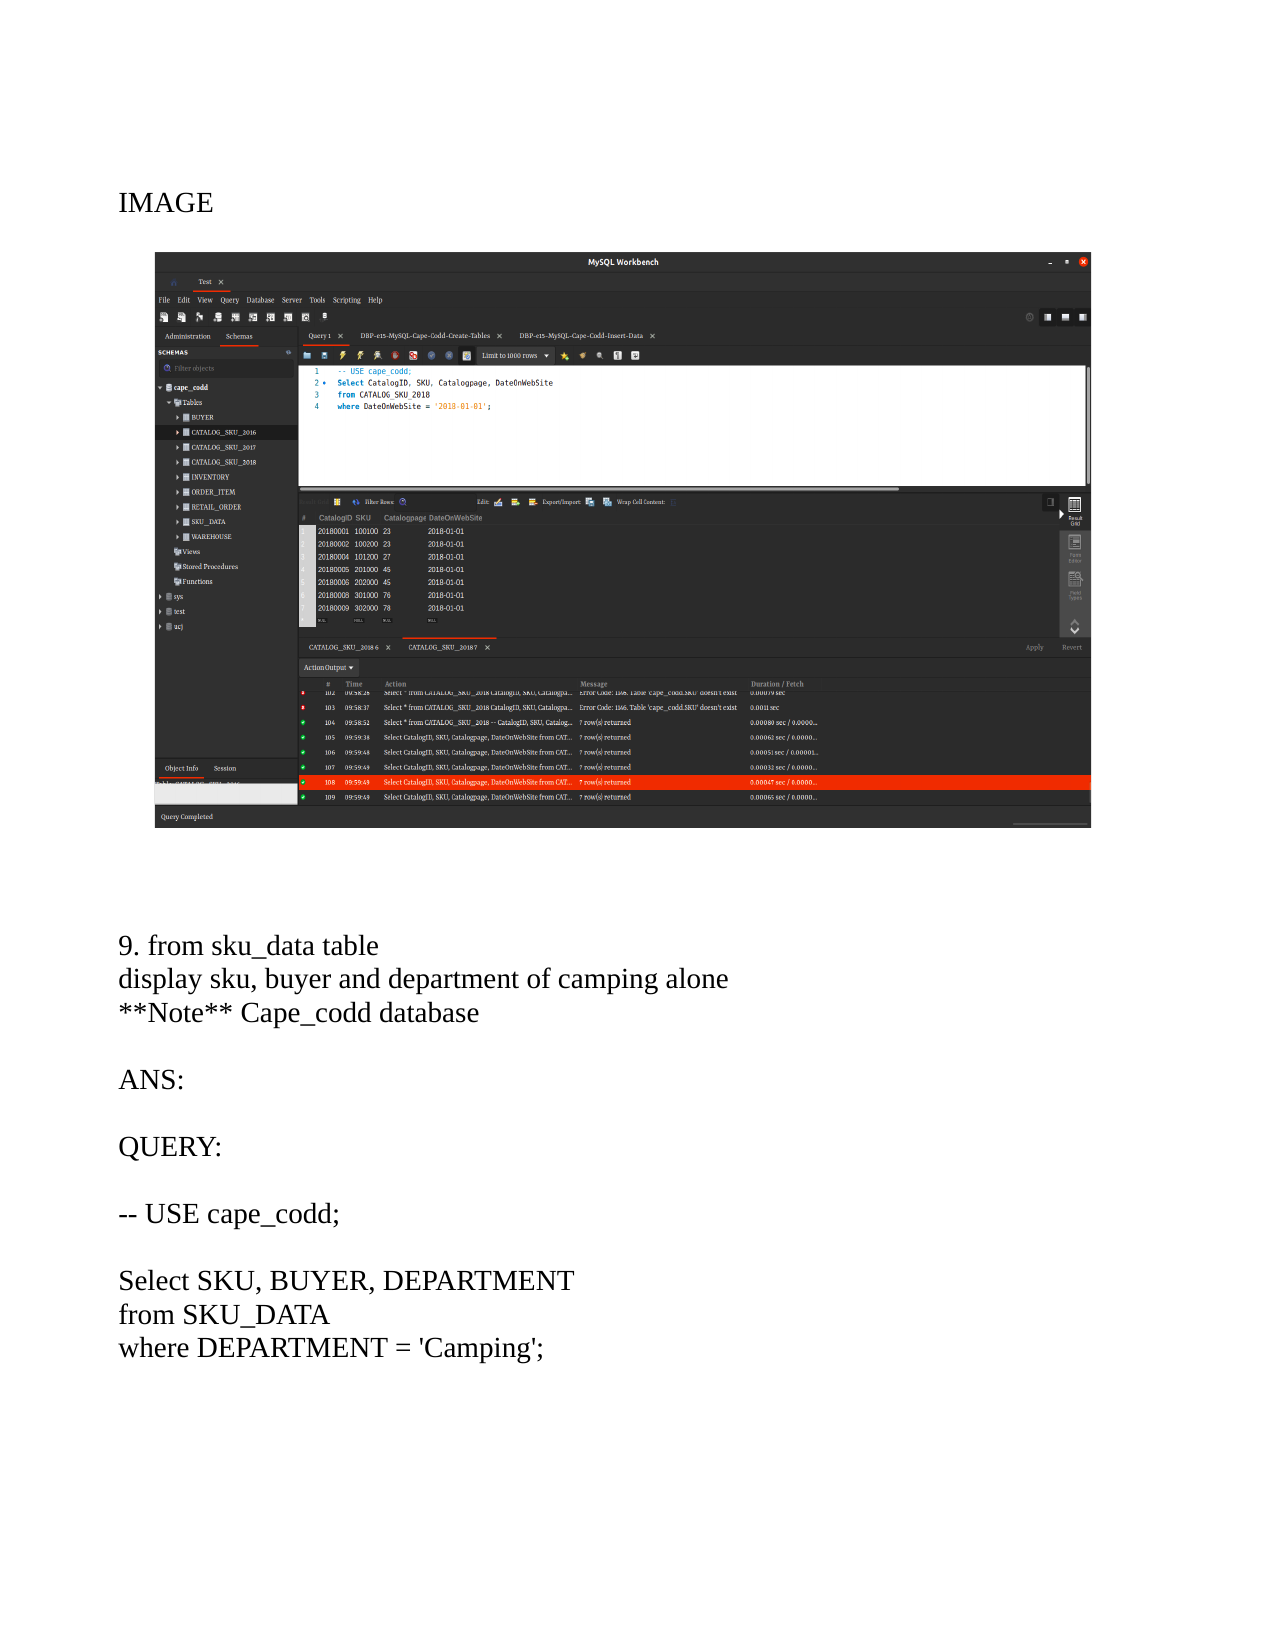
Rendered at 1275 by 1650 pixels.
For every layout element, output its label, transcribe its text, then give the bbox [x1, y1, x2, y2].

text from SKU_DATA [118, 1297, 1157, 1330]
text **Note** Cape_codd database [118, 995, 1157, 1028]
text 9. from sku_data table [118, 928, 1157, 961]
text -- USE cape_codd; [118, 1196, 1157, 1230]
text where DEPARTMENT = 'Camping'; [118, 1330, 1157, 1364]
text QUERY: [118, 1129, 1157, 1163]
text ANS: [118, 1062, 1157, 1096]
text Select SKU, BUYER, DEPARTMENT [118, 1263, 1157, 1297]
picture [154, 252, 1092, 828]
text display sku, buyer and department of camping alone [118, 961, 1157, 995]
text IMAGE [118, 185, 1157, 219]
